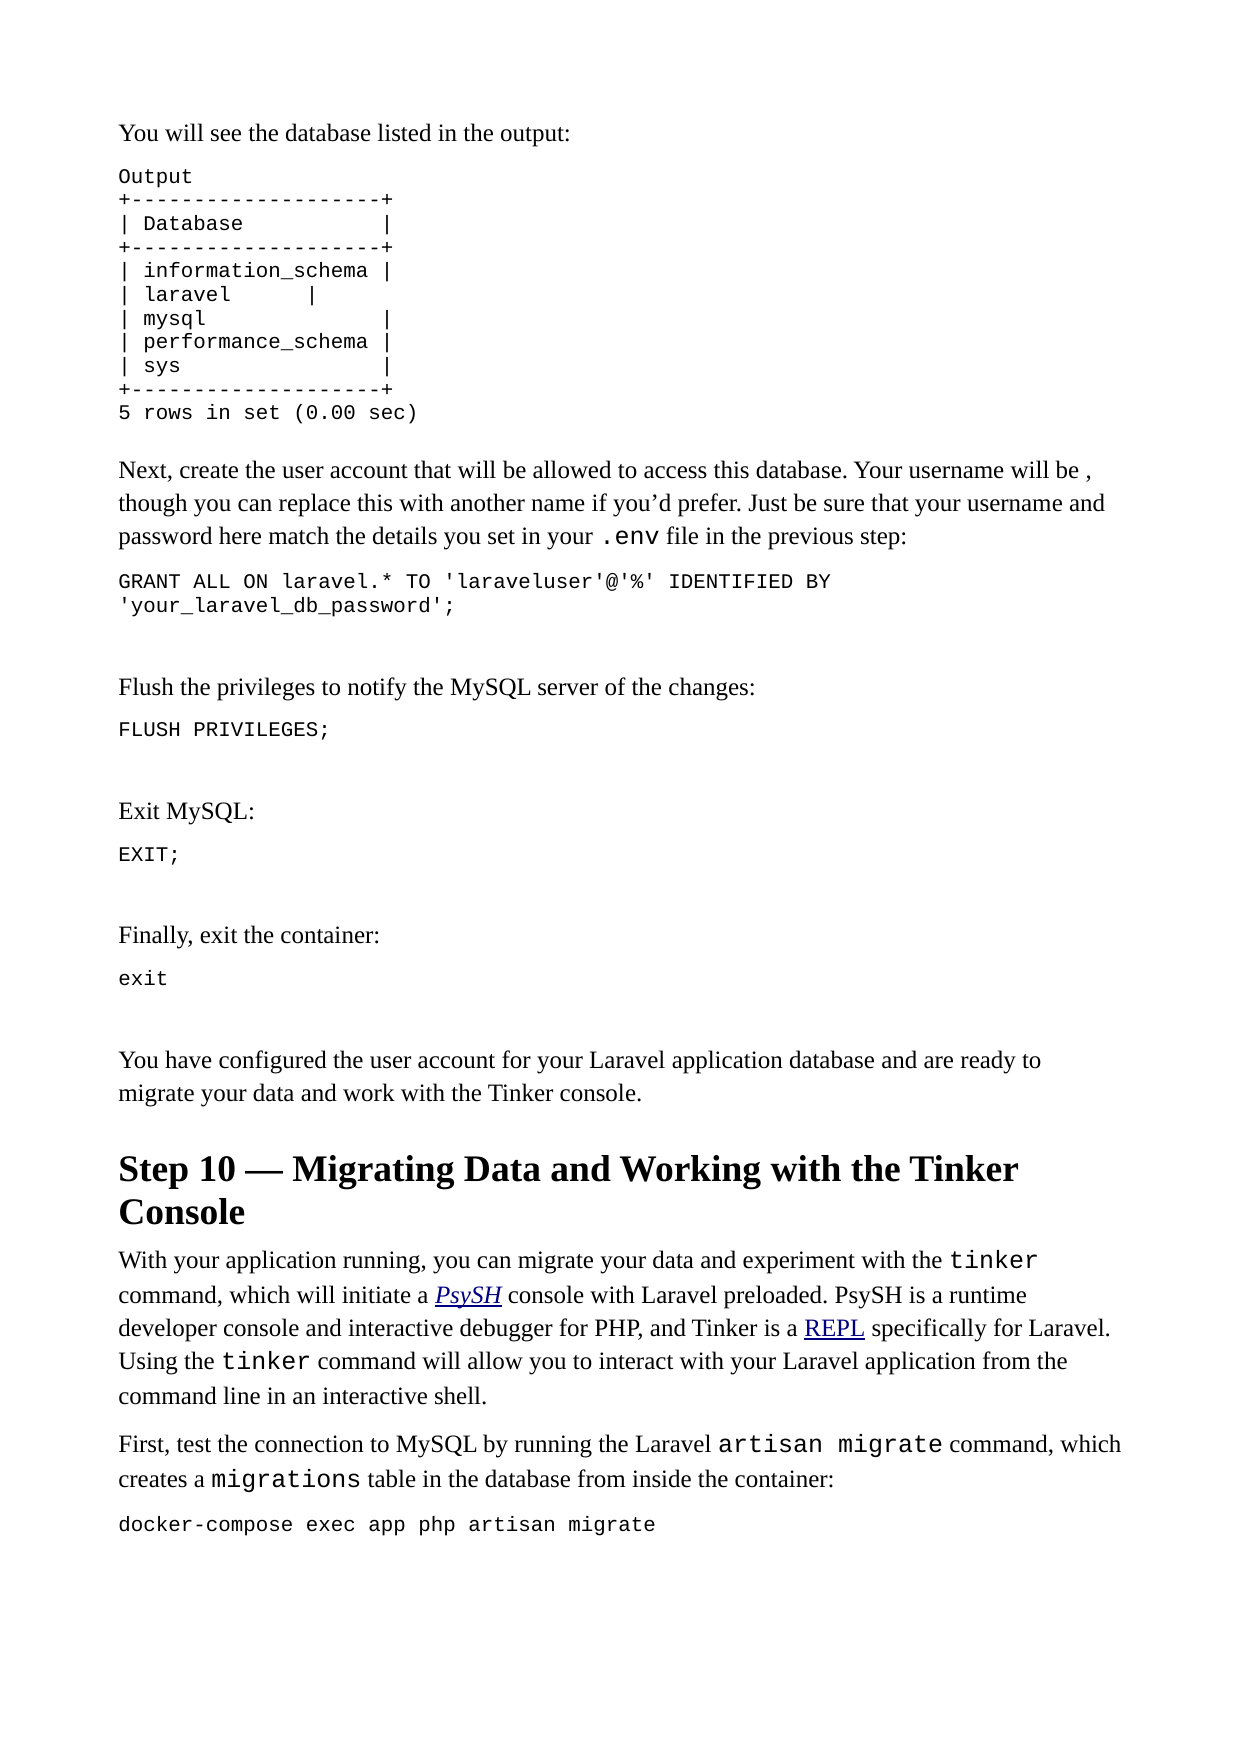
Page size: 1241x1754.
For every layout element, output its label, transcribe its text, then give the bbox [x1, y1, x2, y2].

text With your application running, you can migrate your data and experiment with the tinker command, which will initiate a PsySH console with Laravel preloaded. PsySH is a runtime developer console and interactive debugger for PHP, and Tinker is a REPL specifically for Laravel. Using the tinker command will allow you to interact with your Laravel application from the command line in an interactive shell. [118, 1245, 1122, 1410]
text docker-compose exec app php artisan migrate [118, 1514, 1122, 1538]
text | information_schema | [118, 260, 1122, 284]
text Finally, exit the container: [118, 921, 1122, 949]
subtitle Step 10 — Migrating Data and Working with the Tinker Console [118, 1146, 1122, 1233]
text First, test the connection to MySQL by running the Laravel artisan migrate command, which creates a migrations table in the database from inside the container: [118, 1429, 1122, 1495]
text FLUSH PRIVILEGES; [118, 719, 1122, 743]
text Exit MySQL: [118, 796, 1122, 825]
text | laravel | [118, 284, 1122, 308]
text +--------------------+ [118, 237, 1122, 260]
text | mysql | [118, 308, 1122, 331]
text | Database | [118, 213, 1122, 237]
text Output [118, 166, 1122, 189]
text | sys | [118, 355, 1122, 378]
text Next, create the user account that will be allowed to access this database. Your username will be , though you can replace this with another name if you’d prefer. Just be sure that your username and password here match the details you set in your .env file in the previous step: [118, 455, 1122, 552]
text 5 rows in set (0.00 sec) [118, 402, 1122, 426]
text You have configured the user account for your Laravel application database and are ready to migrate your data and work with the Tinker console. [118, 1045, 1122, 1107]
text +--------------------+ [118, 378, 1122, 402]
text +--------------------+ [118, 189, 1122, 213]
text You will see the database listed in the output: [118, 118, 1122, 147]
text GRANT ALL ON laravel.* TO 'laraveluser'@'%' IDENTIFIED BY 'your_laravel_db_password'; [118, 571, 1122, 619]
text | performance_schema | [118, 331, 1122, 355]
text EXIT; [118, 844, 1122, 867]
text exit [118, 968, 1122, 992]
text Flush the privileges to notify the MySQL server of the changes: [118, 672, 1122, 701]
